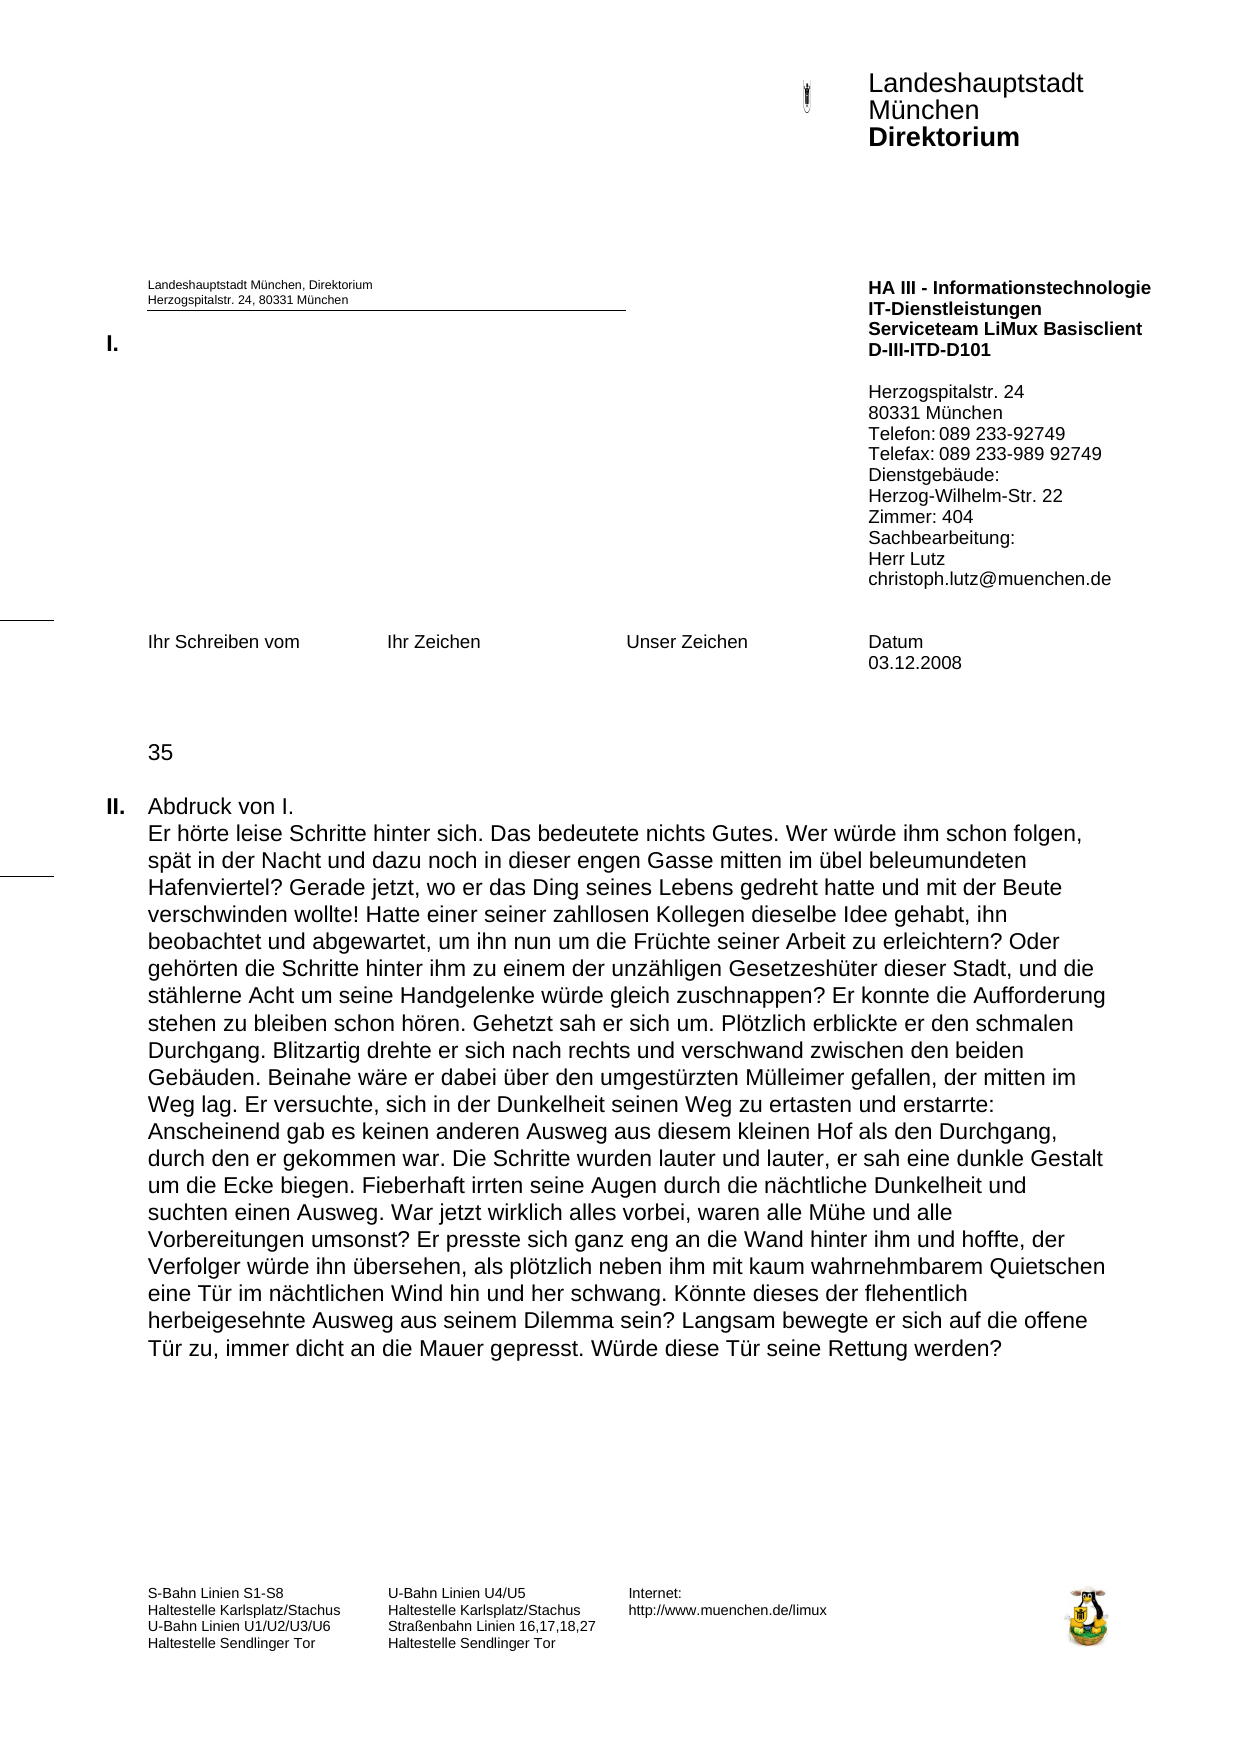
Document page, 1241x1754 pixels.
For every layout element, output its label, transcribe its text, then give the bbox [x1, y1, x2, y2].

table_header S-Bahn Linien S1-S8 Haltestelle Karlsplatz/Stachus U-Bahn Linien U1/U2/U3/U6 Haltestelle Sendlinger Tor [148, 1551, 388, 1652]
text II. Abdruck von I. [106, 793, 1109, 820]
text Direktorium [868, 125, 1199, 152]
table_header Internet: http://www.muenchen.de/limux [628, 1551, 869, 1652]
picture [1063, 1585, 1109, 1647]
text Ihr Schreiben vom [148, 632, 354, 653]
text Datum [868, 632, 1108, 653]
text I. [106, 331, 136, 356]
text München [868, 98, 1199, 125]
text Er hörte leise Schritte hinter sich. Das bedeutete nichts Gutes. Wer würde ihm schon folgen, spät in der Nacht und dazu noch in dieser engen Gasse mitten im übel beleumundeten Hafenviertel? Gerade jetzt, wo er das Ding seines Lebens gedreht hatte und mit der Beute verschwinden wollte! Hatte einer seiner zahllosen Kollegen dieselbe Idee gehabt, ihn beobachtet und abgewartet, um ihn nun um die Früchte seiner Arbeit zu erleichtern? Oder gehörten die Schritte hinter ihm zu einem der unzähligen Gesetzeshüter dieser Stadt, und die stählerne Acht um seine Handgelenke würde gleich zuschnappen? Er konnte die Aufforderung stehen zu bleiben schon hören. Gehetzt sah er sich um. Plötzlich erblickte er den schmalen Durchgang. Blitzartig drehte er sich nach rechts und verschwand zwischen den beiden Gebäuden. Beinahe wäre er dabei über den umgestürzten Mülleimer gefallen, der mitten im Weg lag. Er versuchte, sich in der Dunkelheit seinen Weg zu ertasten und erstarrte: Anscheinend gab es keinen anderen Ausweg aus diesem kleinen Hof als den Durchgang, durch den er gekommen war. Die Schritte wurden lauter und lauter, er sah eine dunkle Gestalt um die Ecke biegen. Fieberhaft irrten seine Augen durch die nächtliche Dunkelheit und suchten einen Ausweg. War jetzt wirklich alles vorbei, waren alle Mühe und alle Vorbereitungen umsonst? Er presste sich ganz eng an die Wand hinter ihm und hoffte, der Verfolger würde ihn übersehen, als plötzlich neben ihm mit kaum wahrnehmbarem Quietschen eine Tür im nächtlichen Wind hin und her schwang. Könnte dieses der flehentlich herbeigesehnte Ausweg aus seinem Dilemma sein? Langsam bewegte er sich auf die offene Tür zu, immer dicht an die Mauer gepresst. Würde diese Tür seine Rettung werden? [148, 820, 1109, 1361]
text 03.12.2008 [868, 653, 1108, 673]
text Landeshauptstadt [868, 71, 1199, 98]
text Herzogspitalstr. 24, 80331 München [148, 292, 626, 307]
text Unser Zeichen [626, 632, 833, 653]
text HA III - Informationstechnologie IT-Dienstleistungen Serviceteam LiMux Basisclient [868, 277, 1199, 340]
picture [803, 80, 811, 113]
text D-III-ITD-D101 [868, 340, 1199, 361]
text 35 [148, 738, 1109, 766]
text Ihr Zeichen [387, 632, 593, 653]
table_header U-Bahn Linien U4/U5 Haltestelle Karlsplatz/Stachus Straßenbahn Linien 16,17,18,27 Haltestelle Sendlinger Tor [388, 1551, 628, 1652]
text Landeshauptstadt München, Direktorium [148, 277, 626, 292]
table_header [869, 1551, 1110, 1652]
text Herzogspitalstr. 24 80331 München Telefon: 089 233-92749 Telefax: 089 233-989 92749 Dienstgebäude: Herzog-Wilhelm-Str. 22 Zimmer: 404 Sachbearbeitung: Herr Lutz christoph.lutz@muenchen.de [868, 382, 1199, 590]
